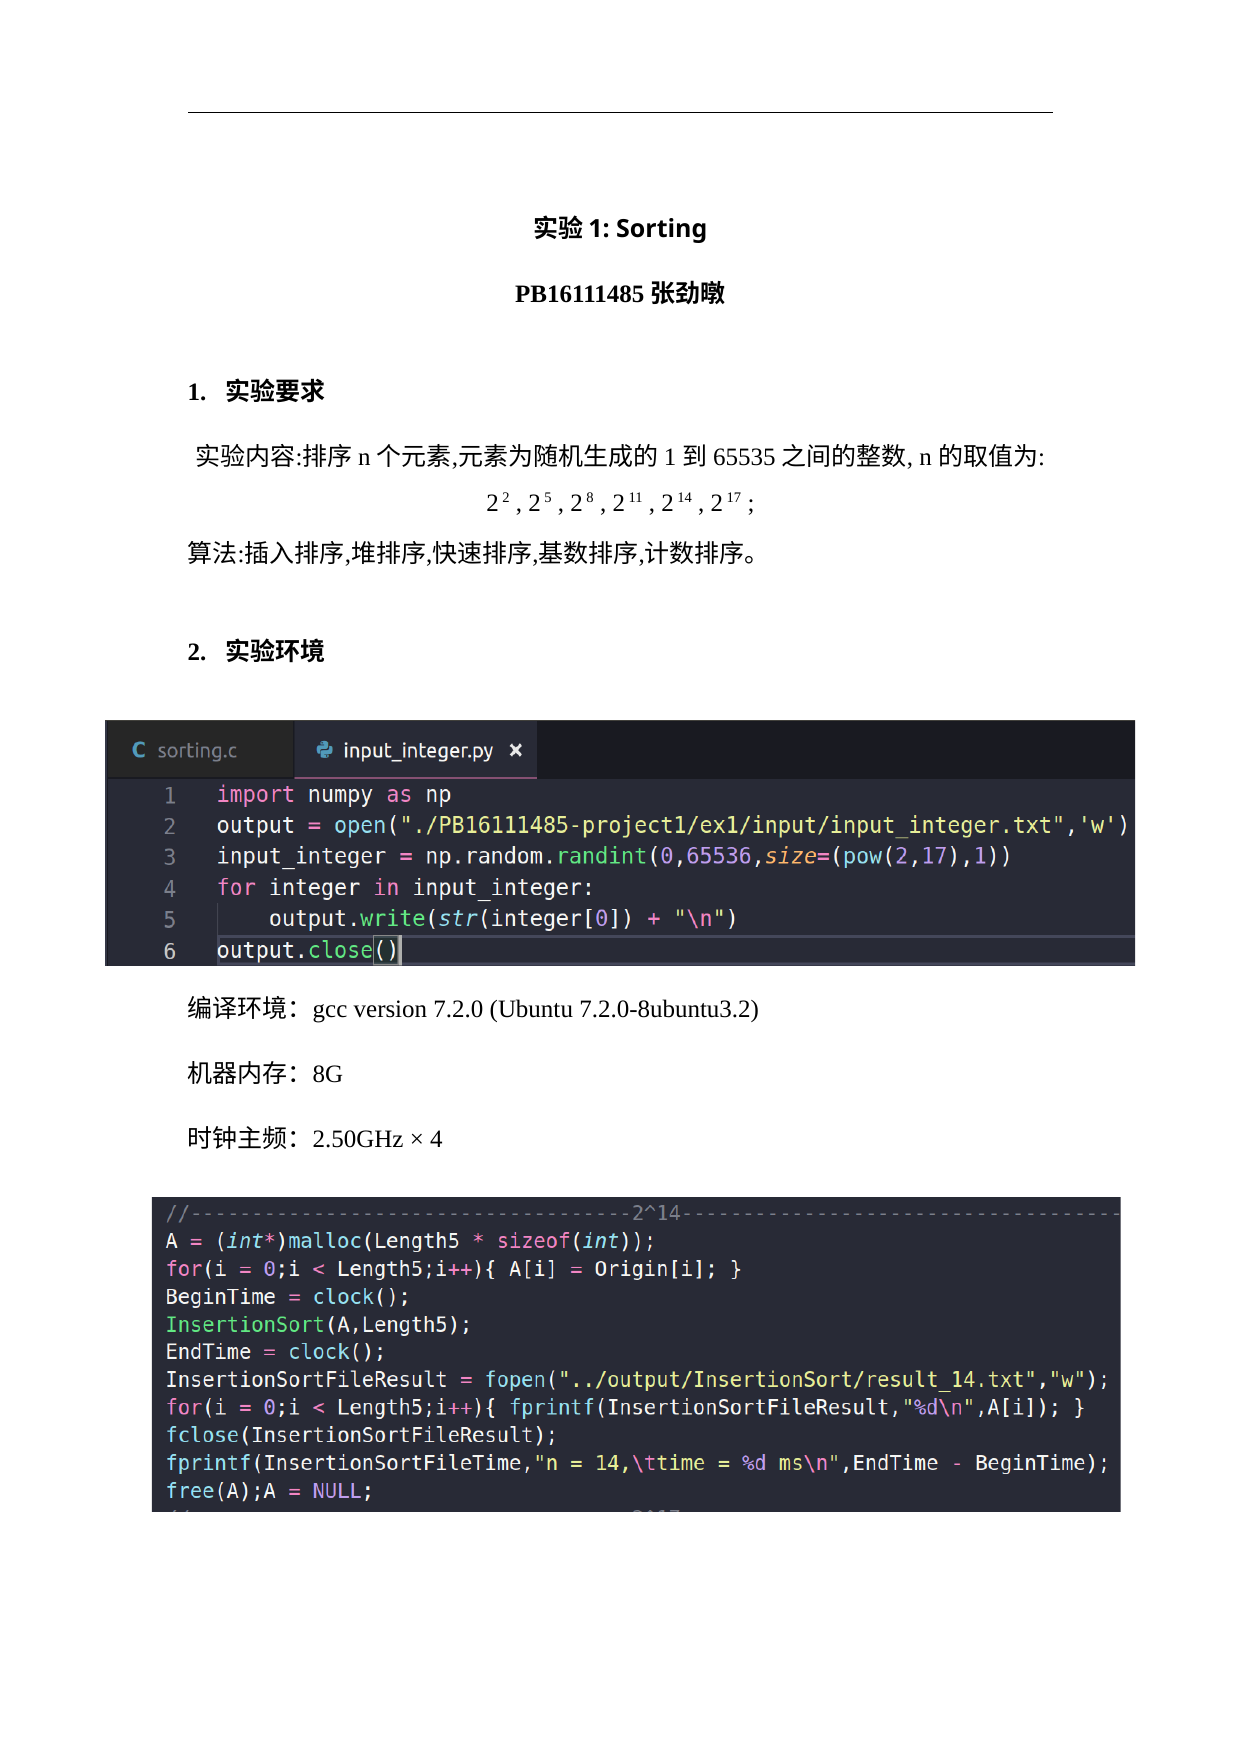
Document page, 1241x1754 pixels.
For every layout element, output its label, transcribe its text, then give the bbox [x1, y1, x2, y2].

list 实验环境 [187, 617, 1053, 682]
text 算法:插入排序,堆排序,快速排序,基数排序,计数排序。 [187, 519, 1053, 584]
text [187, 682, 1053, 720]
text PB16111485 张劲暾 [187, 259, 1053, 324]
text 编译环境：gcc version 7.2.0 (Ubuntu 7.2.0-8ubuntu3.2) [187, 966, 1053, 1039]
list 实验要求 [187, 357, 1053, 422]
text 实验1: Sorting [187, 194, 1053, 259]
picture [105, 720, 1136, 966]
text 机器内存：8G [187, 1039, 1053, 1104]
text 实验内容:排序 n 个元素,元素为随机生成的 1 到 65535 之间的整数, n 的取值为: 2 2 , 2 5 , 2 8 , 2 11 , 2 14 , 2 17 ; [187, 422, 1053, 519]
picture [151, 1197, 1121, 1512]
text 时钟主频：2.50GHz × 4 [187, 1104, 1053, 1169]
